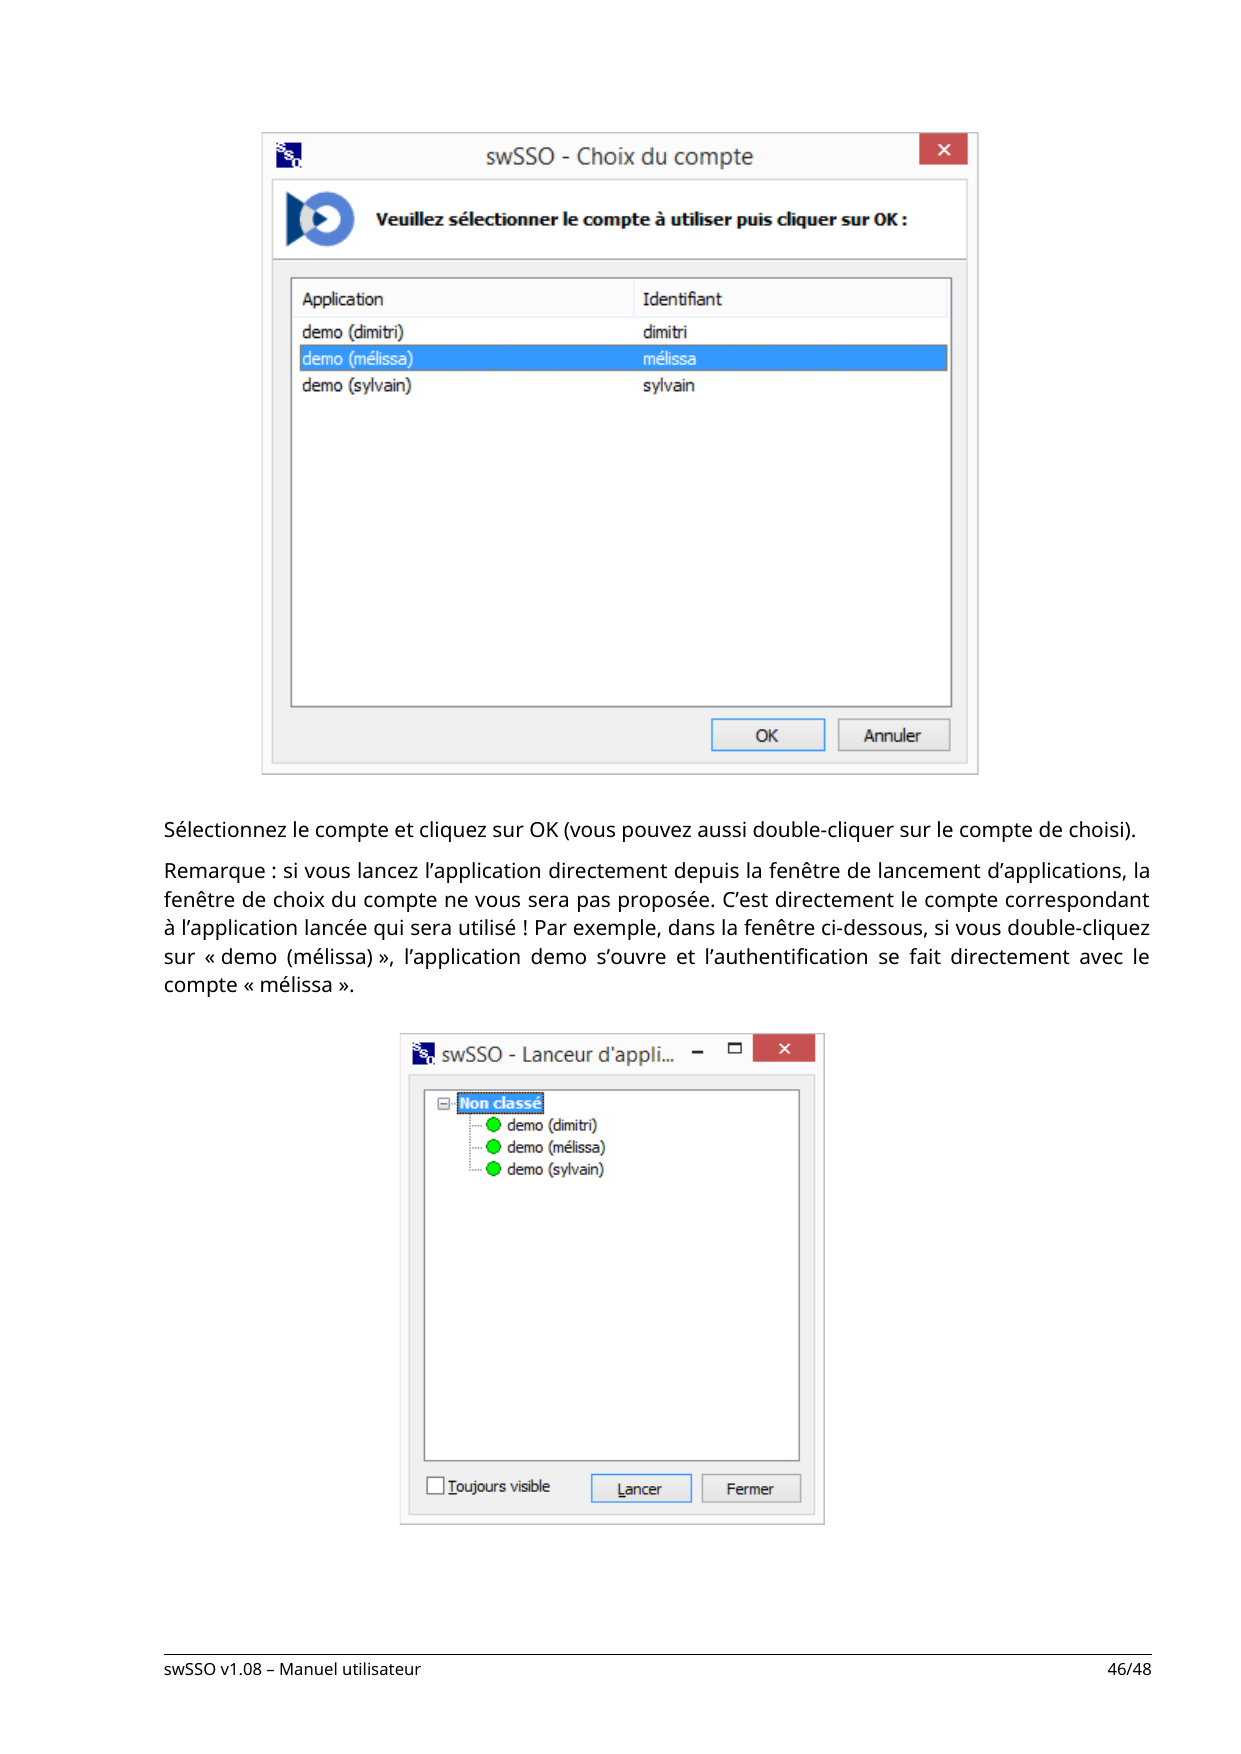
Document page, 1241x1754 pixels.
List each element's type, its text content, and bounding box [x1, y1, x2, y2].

text Sélectionnez le compte et cliquez sur OK (vous pouvez aussi double-cliquer sur le compte de choisi). [164, 816, 1152, 844]
picture [261, 132, 979, 775]
text Remarque : si vous lancez l’application directement depuis la fenêtre de lancement d’applications, la fenêtre de choix du compte ne vous sera pas proposée. C’est directement le compte correspondant à l’application lancée qui sera utilisé ! Par exemple, dans la fenêtre ci-dessous, si vous double-cliquez sur « demo (mélissa) », l’application demo s’ouvre et l’authentification se fait directement avec le compte « mélissa ». [164, 857, 1152, 999]
picture [399, 1033, 825, 1525]
